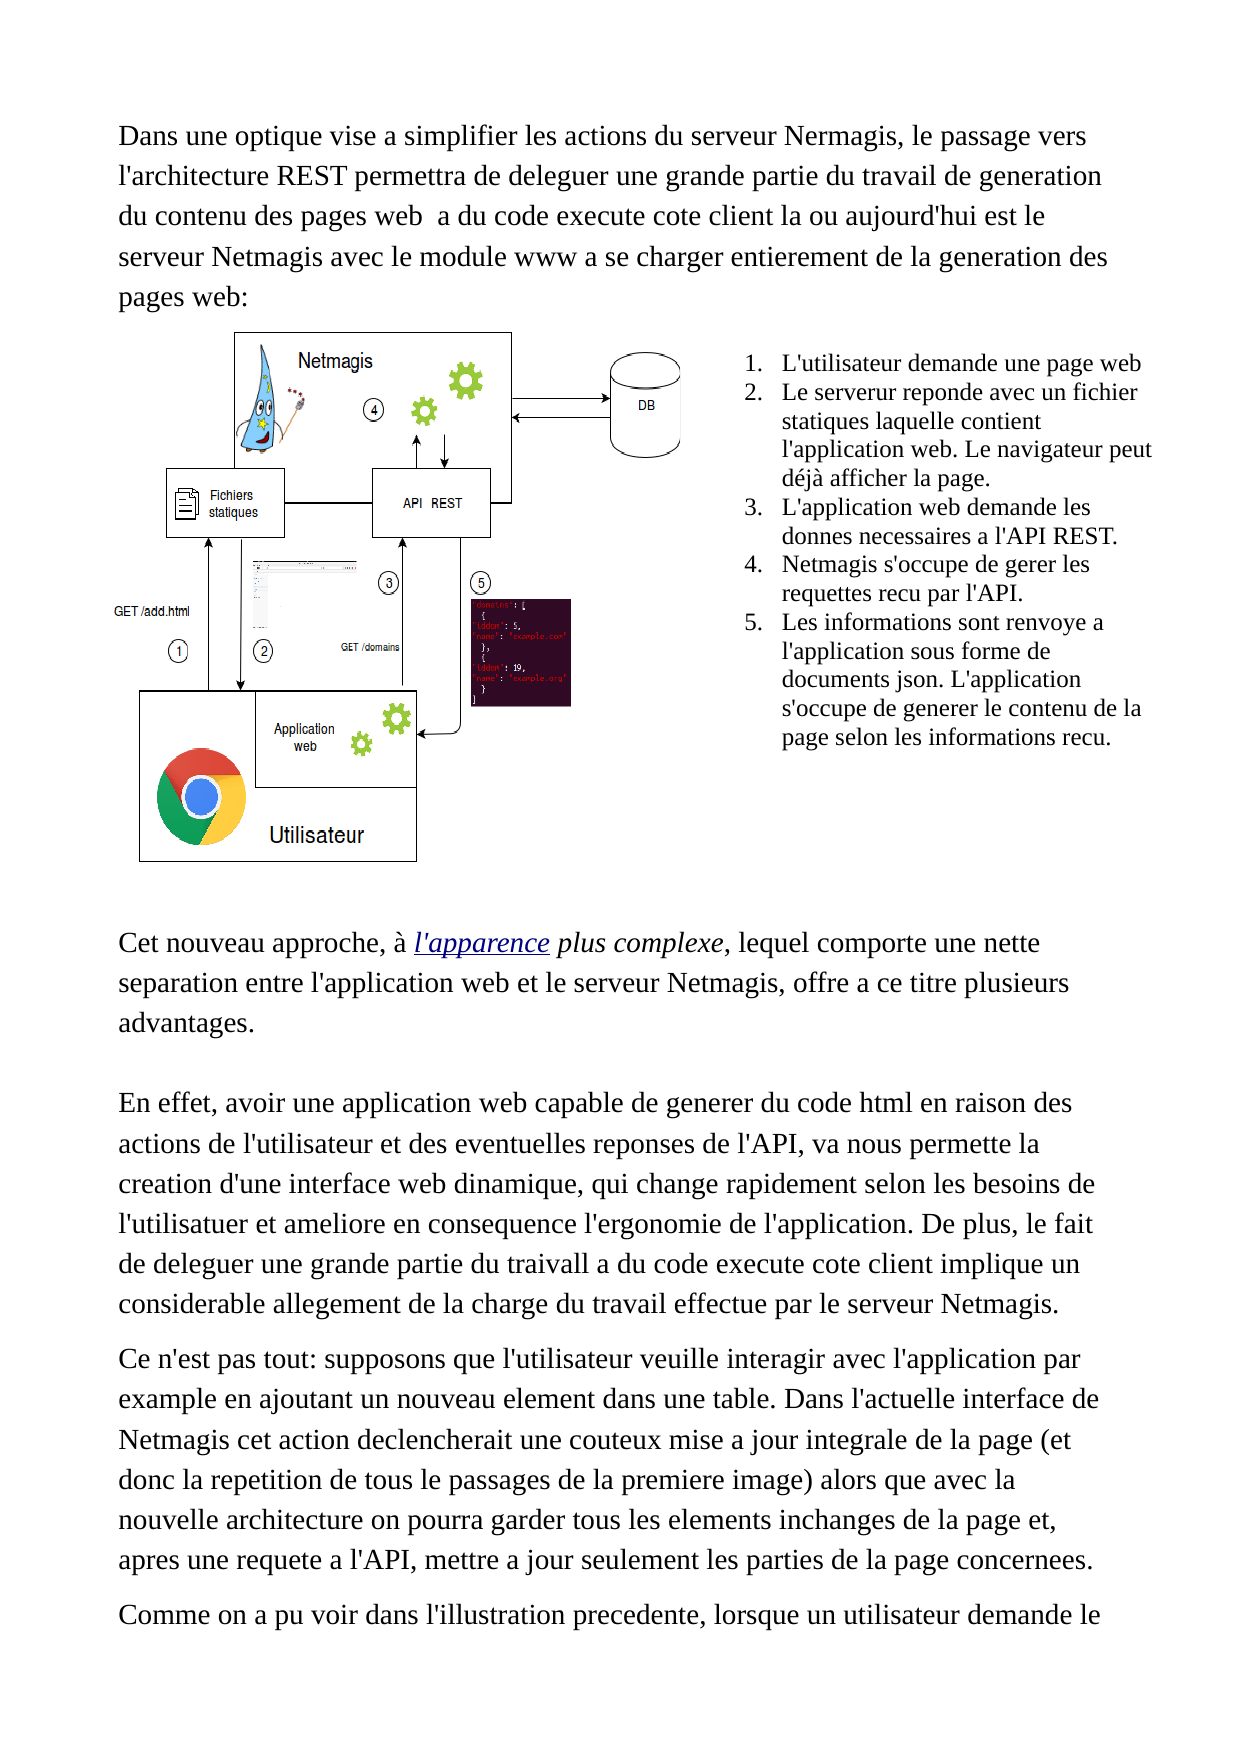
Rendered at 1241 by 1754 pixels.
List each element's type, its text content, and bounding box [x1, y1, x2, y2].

text Comme on a pu voir dans l'illustration precedente, lorsque un utilisateur demande le [118, 1597, 1122, 1631]
list Netmagis s'occupe de gerer les requettes recu par l'API. [744, 549, 1157, 607]
list Les informations sont renvoye a l'application sous forme de documents json. L'application s'occupe de generer le contenu de la page selon les informations recu. [744, 607, 1157, 751]
list L'utilisateur demande une page web [744, 348, 1157, 377]
list Le serverur reponde avec un fichier statiques laquelle contient l'application web. Le navigateur peut déjà afficher la page. [744, 377, 1157, 492]
text Cet nouveau approche, à l'apparence plus complexe, lequel comporte une nette separation entre l'application web et le serveur Netmagis, offre a ce titre plusieurs advantages. En effet, avoir une application web capable de generer du code html en raison des actions de l'utilisateur et des eventuelles reponses de l'API, va nous permette la creation d'une interface web dinamique, qui change rapidement selon les besoins de l'utilisatuer et ameliore en consequence l'ergonomie de l'application. De plus, le fait de deleguer une grande partie du traivall a du code execute cote client implique un considerable allegement de la charge du travail effectue par le serveur Netmagis. [118, 925, 1122, 1320]
text Dans une optique vise a simplifier les actions du serveur Nermagis, le passage vers l'architecture REST permettra de deleguer une grande partie du travail de generation du contenu des pages web a du code execute cote client la ou aujourd'hui est le serveur Netmagis avec le module www a se charger entierement de la generation des pages web: [118, 118, 1122, 312]
text Ce n'est pas tout: supposons que l'utilisateur veuille interagir avec l'application par example en ajoutant un nouveau element dans une table. Dans l'actuelle interface de Netmagis cet action declencherait une couteux mise a jour integrale de la page (et donc la repetition de tous le passages de la premiere image) alors que avec la nouvelle architecture on pourra garder tous les elements inchanges de la page et, apres une requete a l'API, mettre a jour seulement les parties de la page concernees. [118, 1341, 1122, 1576]
list L'application web demande les donnes necessaires a l'API REST. [744, 492, 1157, 549]
